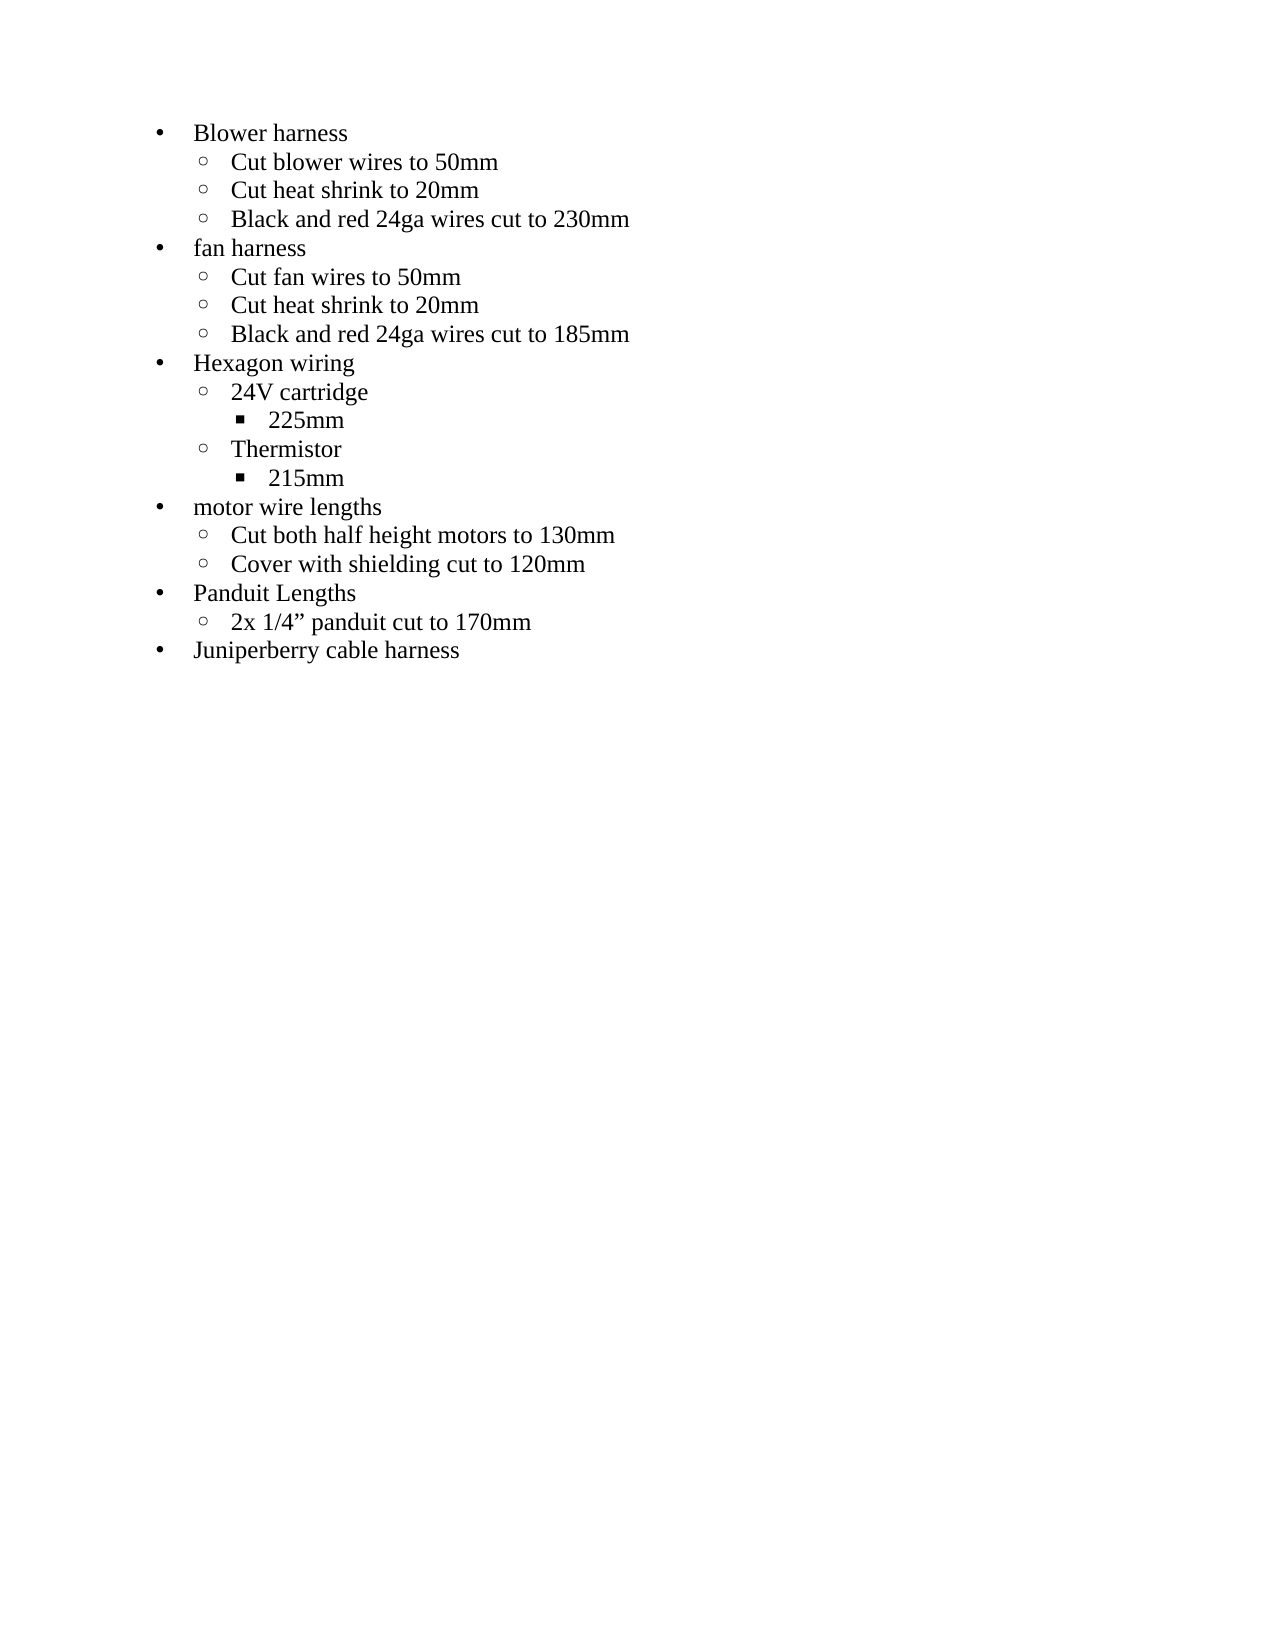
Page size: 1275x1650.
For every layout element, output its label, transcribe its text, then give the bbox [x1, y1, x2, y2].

list Hexagon wiring [156, 348, 1157, 377]
list Black and red 24ga wires cut to 230mm [193, 204, 1157, 233]
list 225mm [231, 406, 1157, 434]
list 24V cartridge [193, 377, 1157, 406]
list Cut fan wires to 50mm [193, 262, 1157, 291]
list Cut blower wires to 50mm [193, 147, 1157, 176]
list Thermistor [193, 434, 1157, 463]
list 215mm [231, 463, 1157, 492]
list Black and red 24ga wires cut to 185mm [193, 319, 1157, 348]
list motor wire lengths [156, 492, 1157, 521]
list Cut both half height motors to 130mm [193, 521, 1157, 549]
list Cut heat shrink to 20mm [193, 291, 1157, 319]
list Cover with shielding cut to 120mm [193, 549, 1157, 578]
list 2x 1/4” panduit cut to 170mm [193, 607, 1157, 636]
list Cut heat shrink to 20mm [193, 176, 1157, 204]
list Blower harness [156, 118, 1157, 147]
list Panduit Lengths [156, 578, 1157, 607]
list Juniperberry cable harness [156, 636, 1157, 664]
list fan harness [156, 233, 1157, 262]
